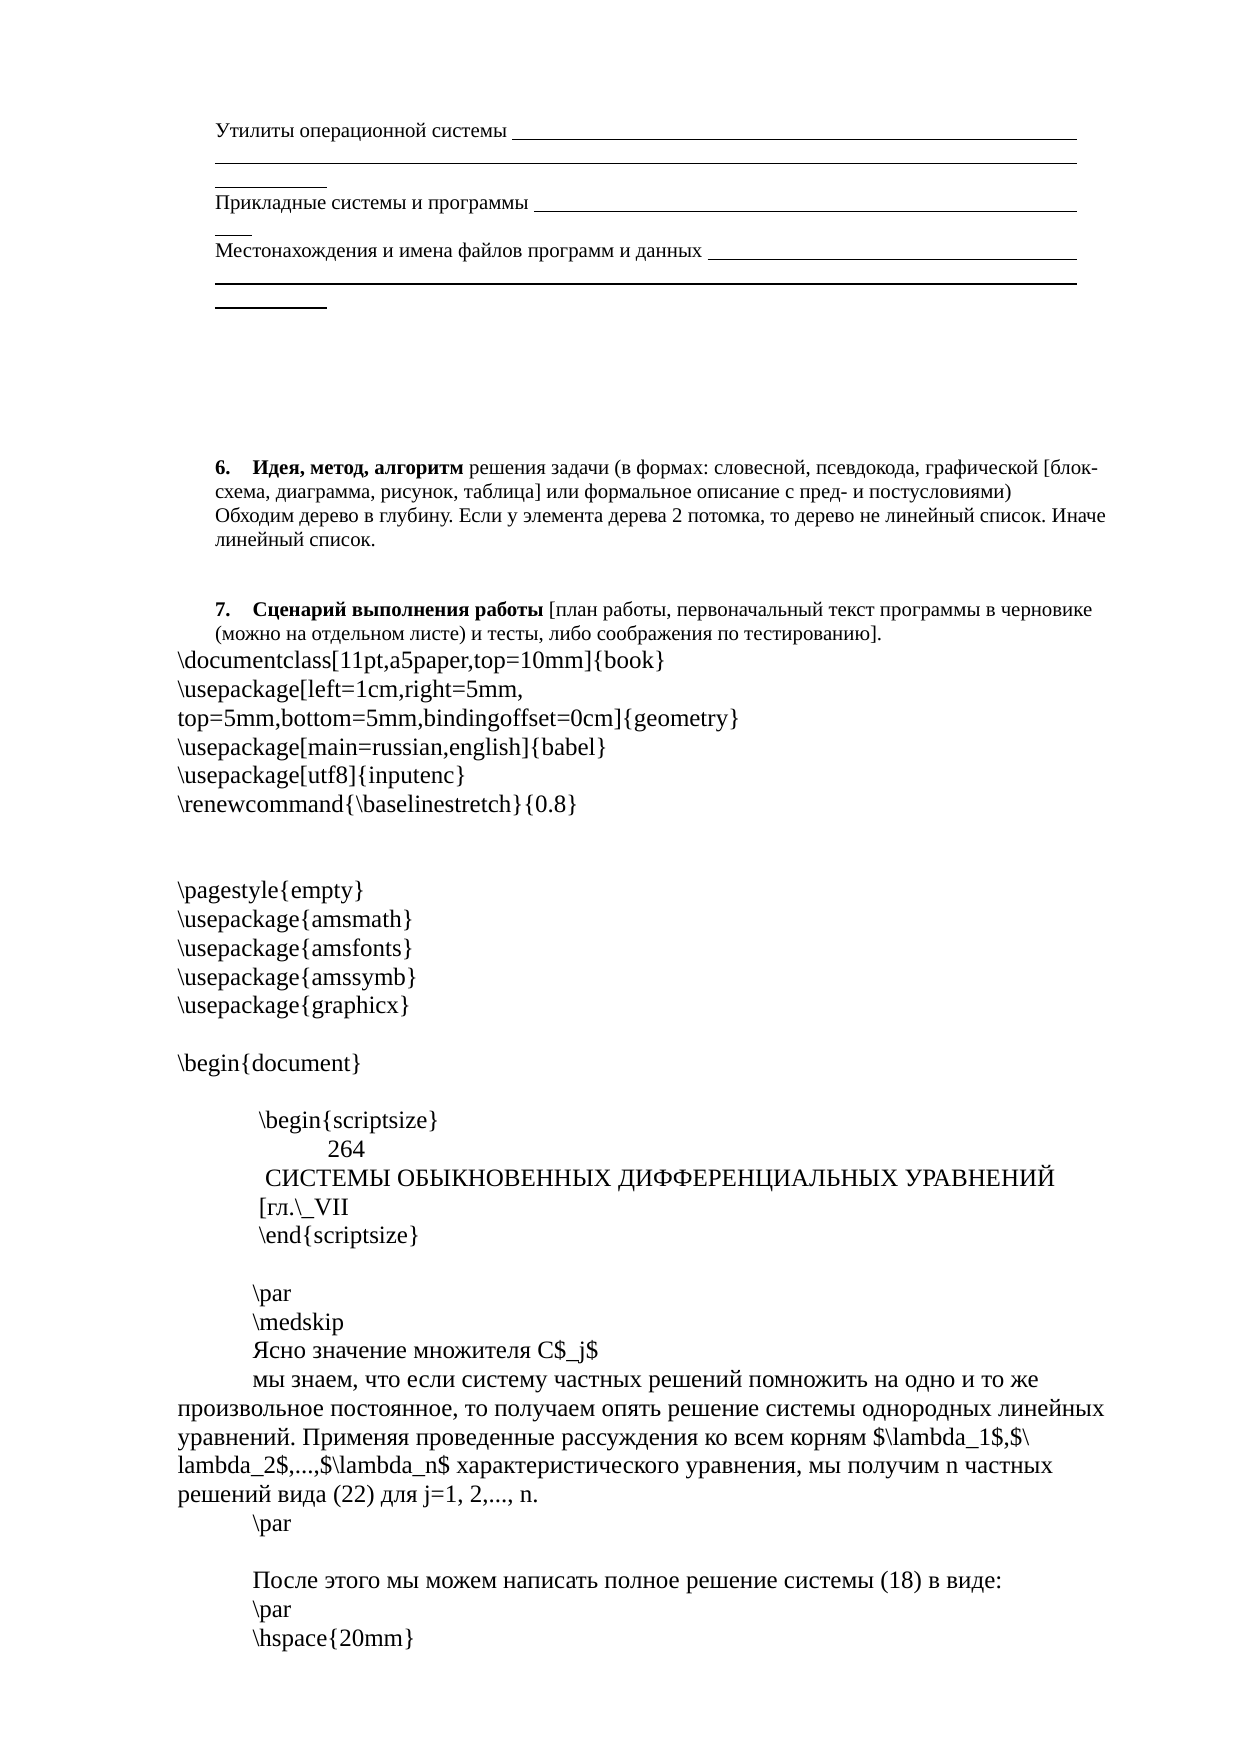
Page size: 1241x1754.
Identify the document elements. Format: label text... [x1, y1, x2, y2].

text \renewcommand{\baselinestretch}{0.8} [177, 789, 1152, 818]
text \pagestyle{empty} [177, 875, 1152, 904]
text [гл.\_VII [177, 1192, 1152, 1220]
text \documentclass[11pt,a5paper,top=10mm]{book} [177, 645, 1152, 674]
text top=5mm,bottom=5mm,bindingoffset=0cm]{geometry} [177, 703, 1152, 732]
list Обходим дерево в глубину. Если у элемента дерева 2 потомка, то дерево не линейный список. Иначе линейный список. [215, 503, 1152, 551]
text \par [177, 1508, 1152, 1537]
text \hspace{20mm} [177, 1623, 1152, 1652]
text \usepackage{graphicx} [177, 990, 1152, 1019]
text Местонахождения и имена файлов программ и данных [215, 238, 1152, 311]
text После этого мы можем написать полное решение системы (18) в виде: [177, 1565, 1152, 1594]
text 264 [177, 1134, 1152, 1163]
text \usepackage{amsmath} [177, 904, 1152, 933]
text \usepackage{amssymb} [177, 962, 1152, 990]
text \usepackage[main=russian,english]{babel} [177, 732, 1152, 760]
text \medskip [177, 1307, 1152, 1335]
text \usepackage[left=1cm,right=5mm, [177, 674, 1152, 703]
text Ясно значение множителя C$_j$ [177, 1335, 1152, 1364]
text \usepackage[utf8]{inputenc} [177, 760, 1152, 789]
text \begin{scriptsize} [177, 1105, 1152, 1134]
text СИСТЕМЫ ОБЫКНОВЕННЫХ ДИФФЕРЕНЦИАЛЬНЫХ УРАВНЕНИЙ [177, 1163, 1152, 1192]
text \usepackage{amsfonts} [177, 933, 1152, 962]
text Прикладные системы и программы [215, 190, 1152, 238]
text \par [177, 1594, 1152, 1623]
text \par [177, 1278, 1152, 1307]
list Сценарий выполнения работы [план работы, первоначальный текст программы в черновике (можно на отдельном листе) и тесты, либо соображения по тестированию]. [215, 597, 1152, 645]
text \begin{document} [177, 1048, 1152, 1077]
text \end{scriptsize} [177, 1220, 1152, 1249]
text мы знаем, что если систему частных решений помножить на одно и то же произвольное постоянное, то получаем опять решение системы однородных линейных уравнений. Применяя проведенные рассуждения ко всем корням $\lambda_1$,$\lambda_2$,...,$\lambda_n$ характеристического уравнения, мы получим n частных решений вида (22) для j=1, 2,..., n. [177, 1364, 1152, 1508]
text Утилиты операционной системы [215, 118, 1152, 190]
list Идея, метод, алгоритм решения задачи (в формах: словесной, псевдокода, графической [блок-схема, диаграмма, рисунок, таблица] или формальное описание с пред- и постусловиями) [215, 455, 1152, 503]
